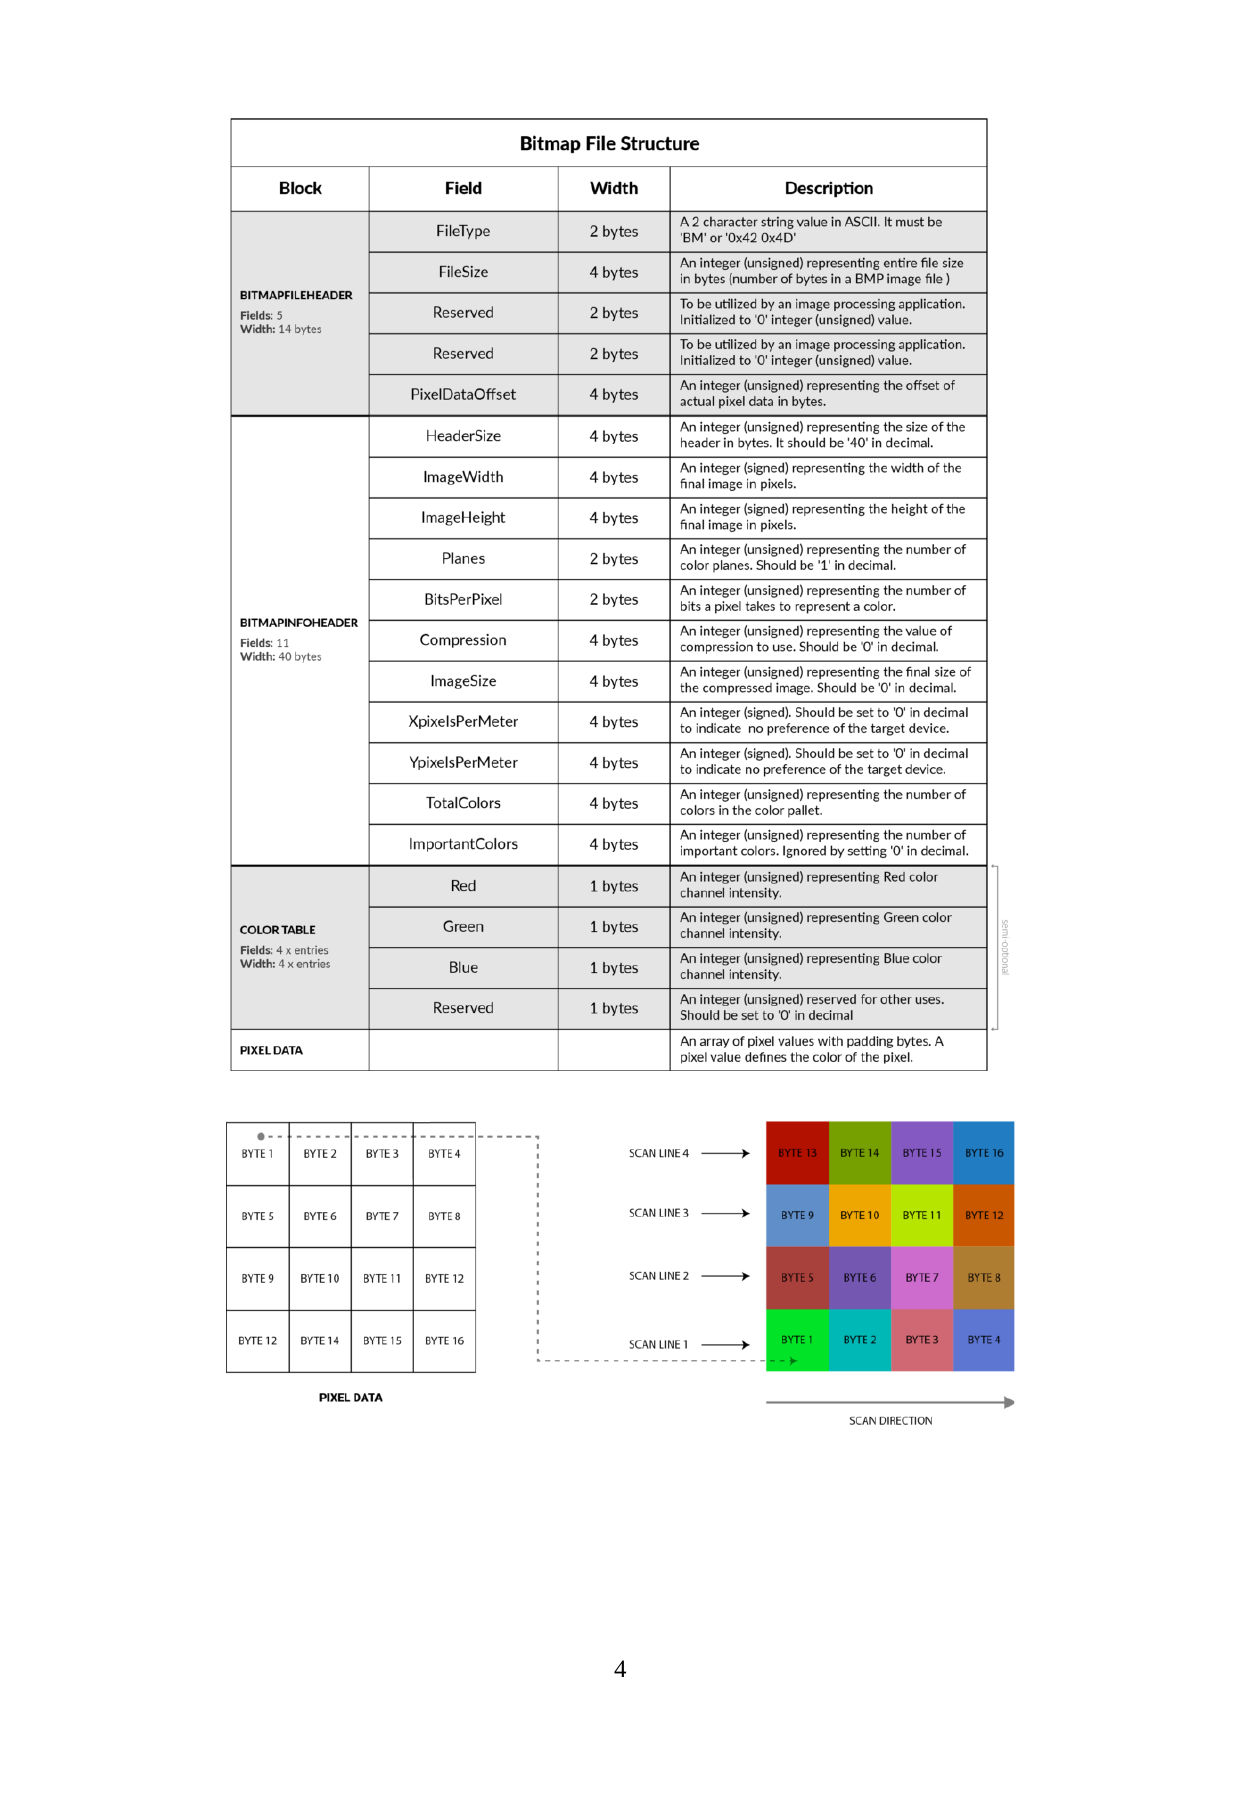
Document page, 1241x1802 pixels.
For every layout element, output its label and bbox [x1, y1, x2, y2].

picture [226, 1121, 1015, 1427]
picture [230, 118, 1010, 1071]
